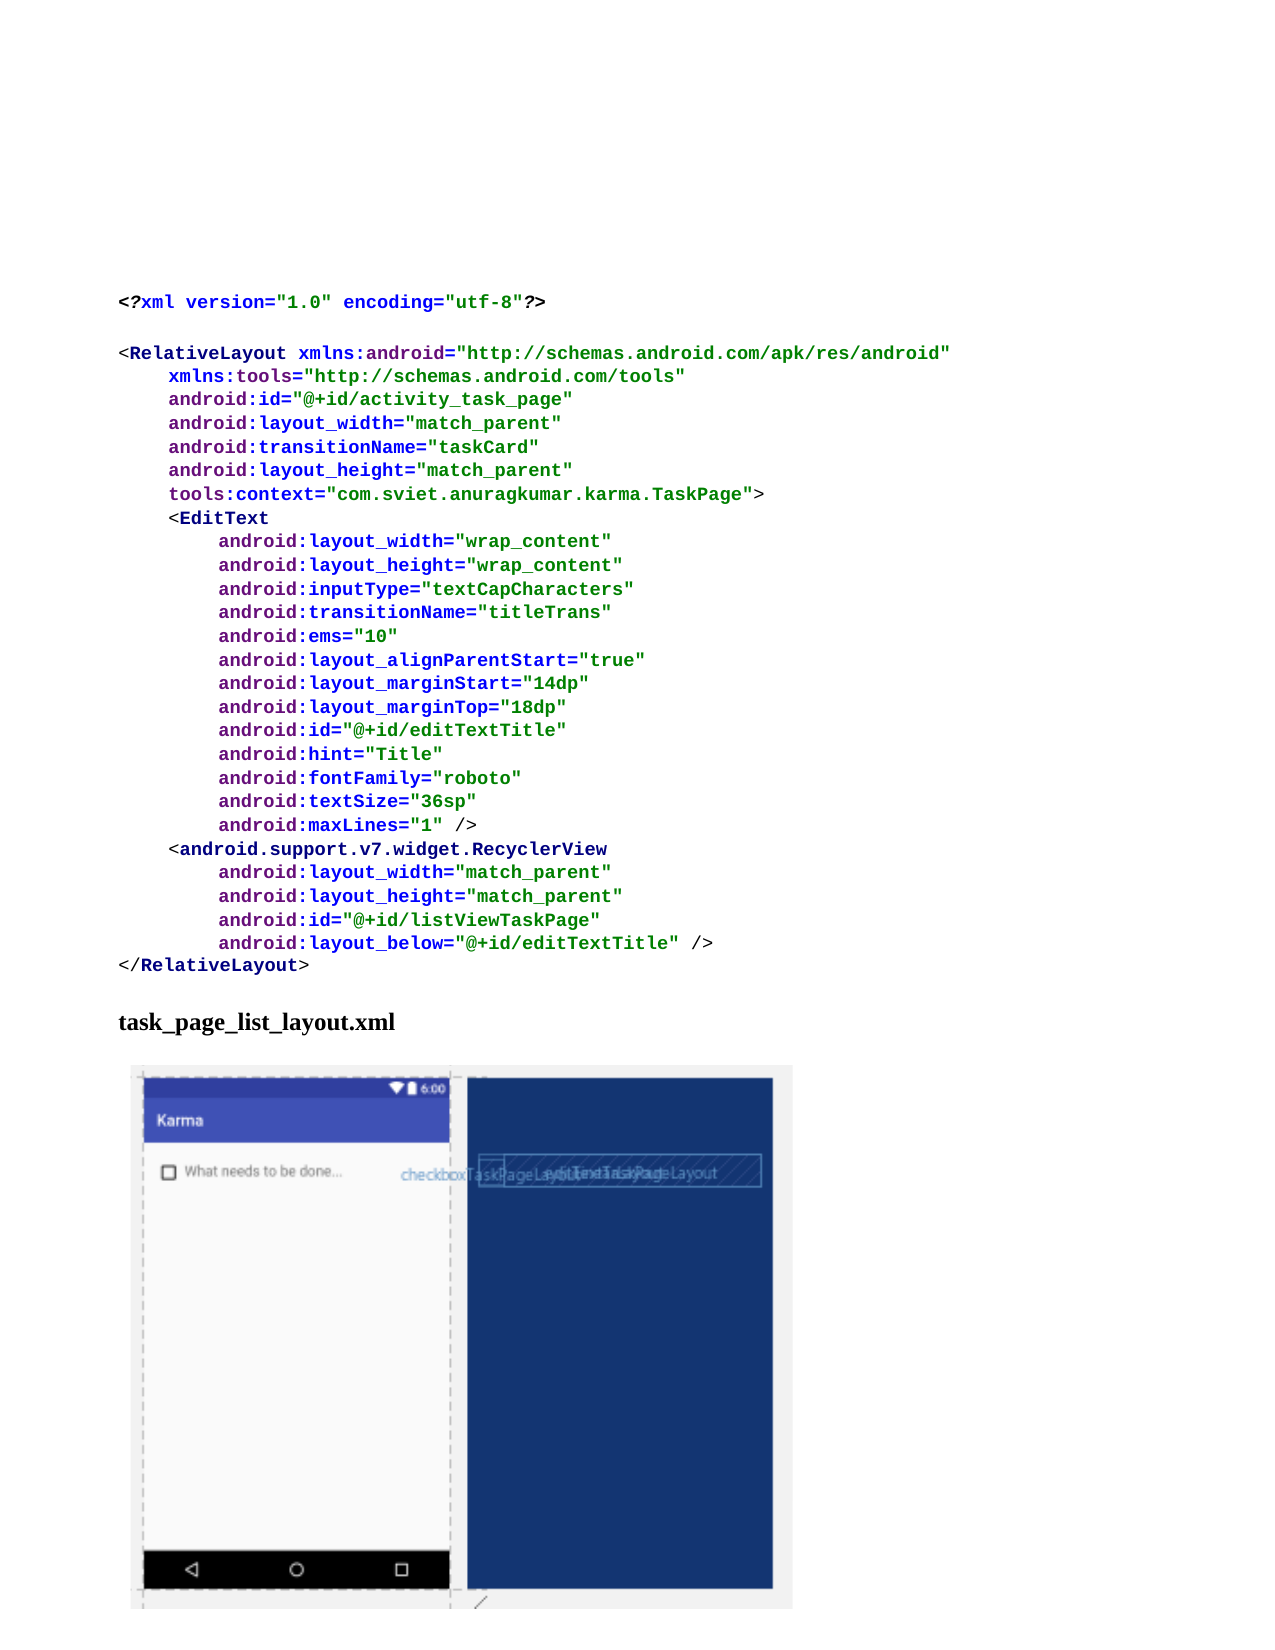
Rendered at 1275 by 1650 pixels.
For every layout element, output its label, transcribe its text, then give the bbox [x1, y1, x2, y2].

text android:layout_below="@+id/editTextTitle" /> [118, 932, 1157, 956]
text android:inputType="textCapCharacters" [118, 578, 1157, 601]
text android:transitionName="titleTrans" [118, 601, 1157, 625]
text android:id="@+id/listViewTaskPage" [118, 909, 1157, 932]
text <RelativeLayout xmlns:android="http://schemas.android.com/apk/res/android" [118, 343, 1157, 365]
text android:hint="Title" [118, 743, 1157, 767]
text android:layout_height="wrap_content" [118, 554, 1157, 578]
text android:layout_width="match_parent" [118, 412, 1157, 436]
text android:ems="10" [118, 625, 1157, 648]
text android:layout_marginTop="18dp" [118, 696, 1157, 719]
text android:transitionName="taskCard" [118, 436, 1157, 459]
text android:textSize="36sp" [118, 790, 1157, 814]
picture [130, 1065, 793, 1609]
text android:fontFamily="roboto" [118, 767, 1157, 790]
text android:id="@+id/editTextTitle" [118, 719, 1157, 743]
text android:maxLines="1" /> [118, 814, 1157, 838]
text android:id="@+id/activity_task_page" [118, 388, 1157, 412]
text android:layout_width="wrap_content" [118, 530, 1157, 554]
text <android.support.v7.widget.RecyclerView [118, 838, 1157, 861]
text tools:context="com.sviet.anuragkumar.karma.TaskPage"> [118, 483, 1157, 507]
text <EditText [118, 507, 1157, 530]
text android:layout_alignParentStart="true" [118, 648, 1157, 672]
text <?xml version="1.0" encoding="utf-8"?> [118, 293, 1157, 314]
text android:layout_height="match_parent" [118, 459, 1157, 483]
text task_page_list_layout.xml [118, 1007, 1157, 1035]
text android:layout_height="match_parent" [118, 885, 1157, 909]
text xmlns:tools="http://schemas.android.com/tools" [118, 365, 1157, 388]
text android:layout_width="match_parent" [118, 861, 1157, 885]
text </RelativeLayout> [118, 956, 1157, 977]
text android:layout_marginStart="14dp" [118, 672, 1157, 696]
